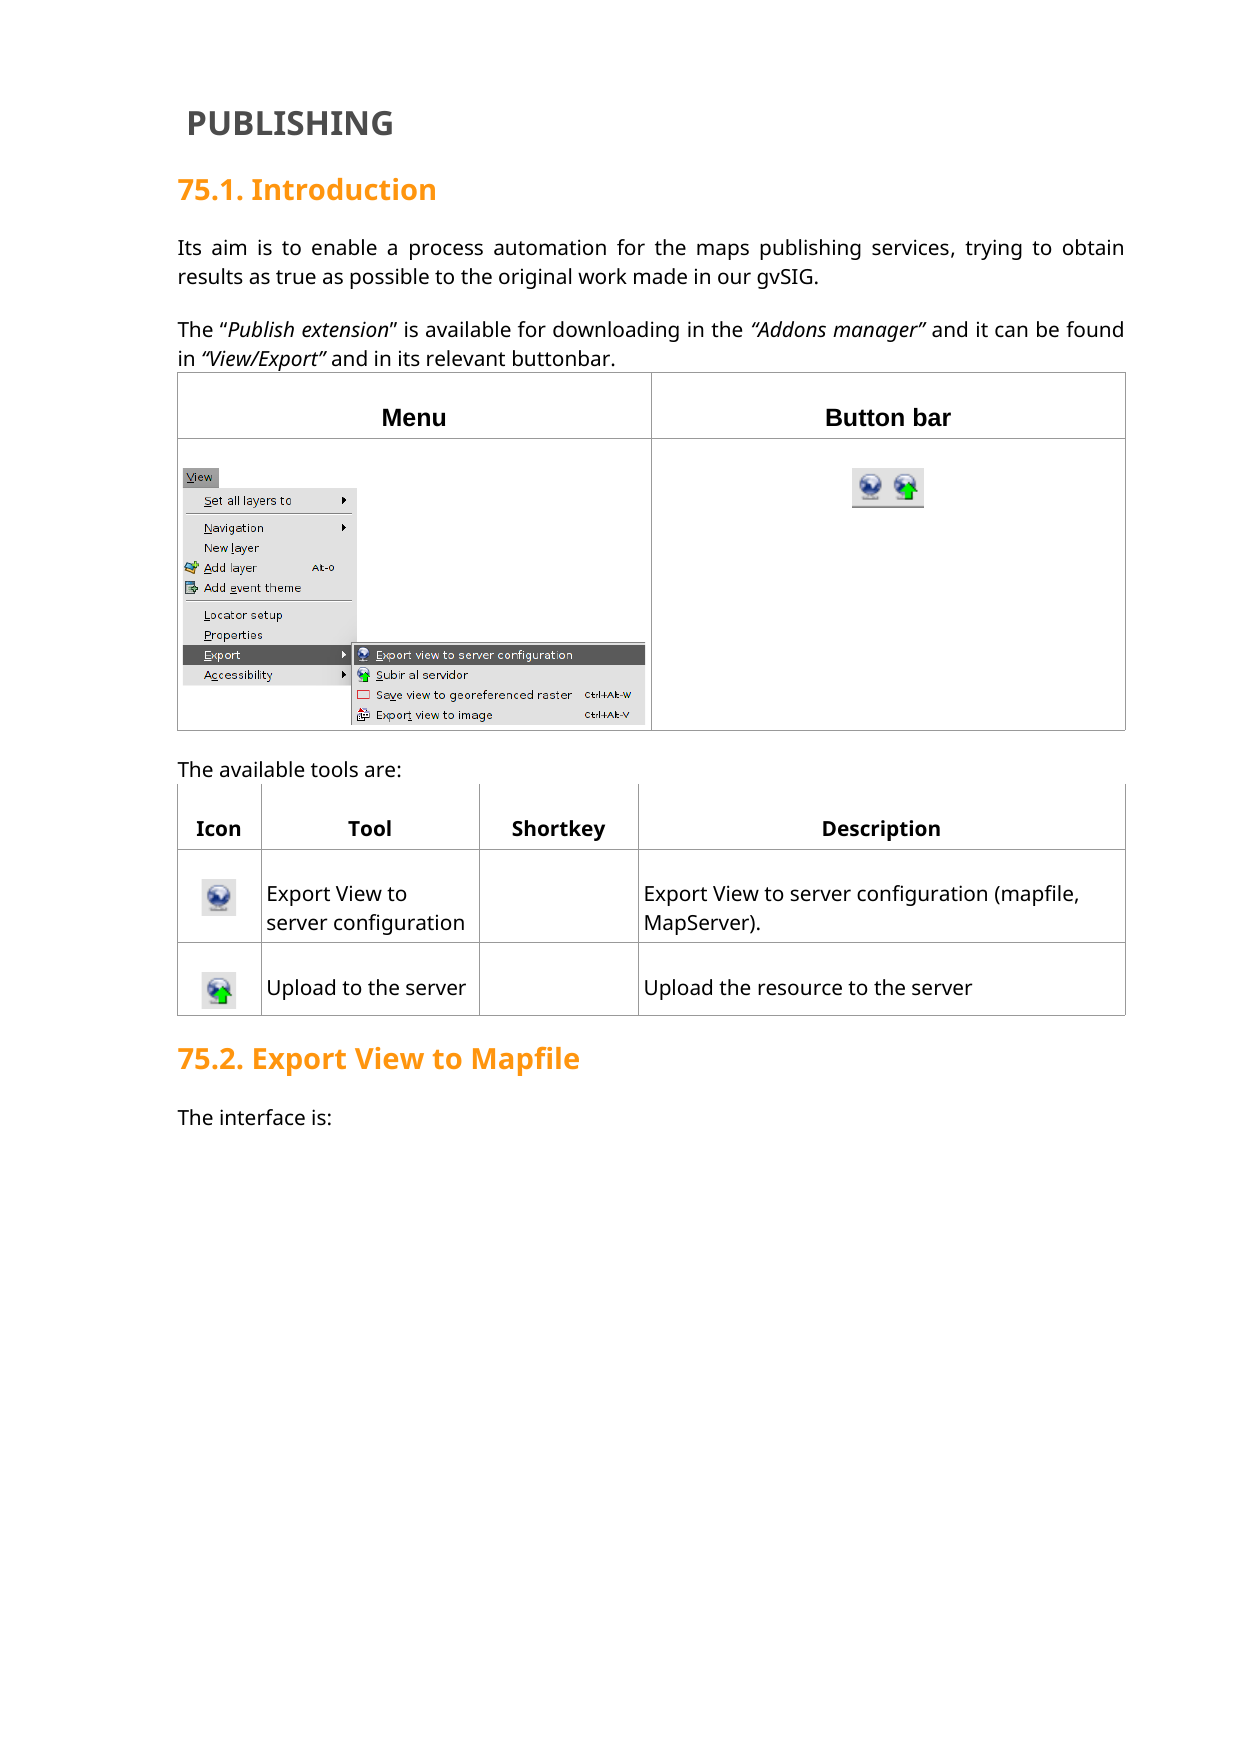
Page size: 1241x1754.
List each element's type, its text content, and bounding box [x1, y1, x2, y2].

table_header Tool [262, 784, 479, 848]
text The available tools are: [177, 755, 1125, 784]
table_cell [178, 439, 651, 730]
table_cell [178, 850, 261, 942]
table_header Menu [178, 373, 651, 438]
table_cell [178, 943, 261, 1014]
table_cell [652, 439, 1125, 730]
table_cell [480, 850, 638, 942]
text Its aim is to enable a process automation for the maps publishing services, trying to obtain results as true as possible to the original work made in our gvSIG. [177, 233, 1125, 290]
table_cell Upload to the server [262, 943, 479, 1014]
table_cell Export View to server configuration (mapfile, MapServer). [639, 850, 1125, 942]
table_header Icon [178, 784, 261, 848]
text The “Publish extension” is available for downloading in the “Addons manager” and it can be found in “View/Export” and in its relevant buttonbar. [177, 315, 1125, 372]
picture [201, 972, 237, 1009]
subtitle Publishing [177, 100, 1125, 145]
subtitle 75.1. Introduction [177, 169, 1125, 208]
subtitle 75.2. Export View to Mapfile [177, 1038, 1125, 1078]
table_header Shortkey [480, 784, 638, 848]
table_cell Export View to server configuration [262, 850, 479, 942]
table_cell Upload the resource to the server [639, 943, 1125, 1014]
picture [182, 468, 646, 725]
picture [852, 468, 924, 508]
table_header Description [639, 784, 1125, 848]
table_cell [480, 943, 638, 1014]
text The interface is: [177, 1103, 1125, 1131]
picture [201, 879, 237, 916]
table_header Button bar [652, 373, 1125, 438]
